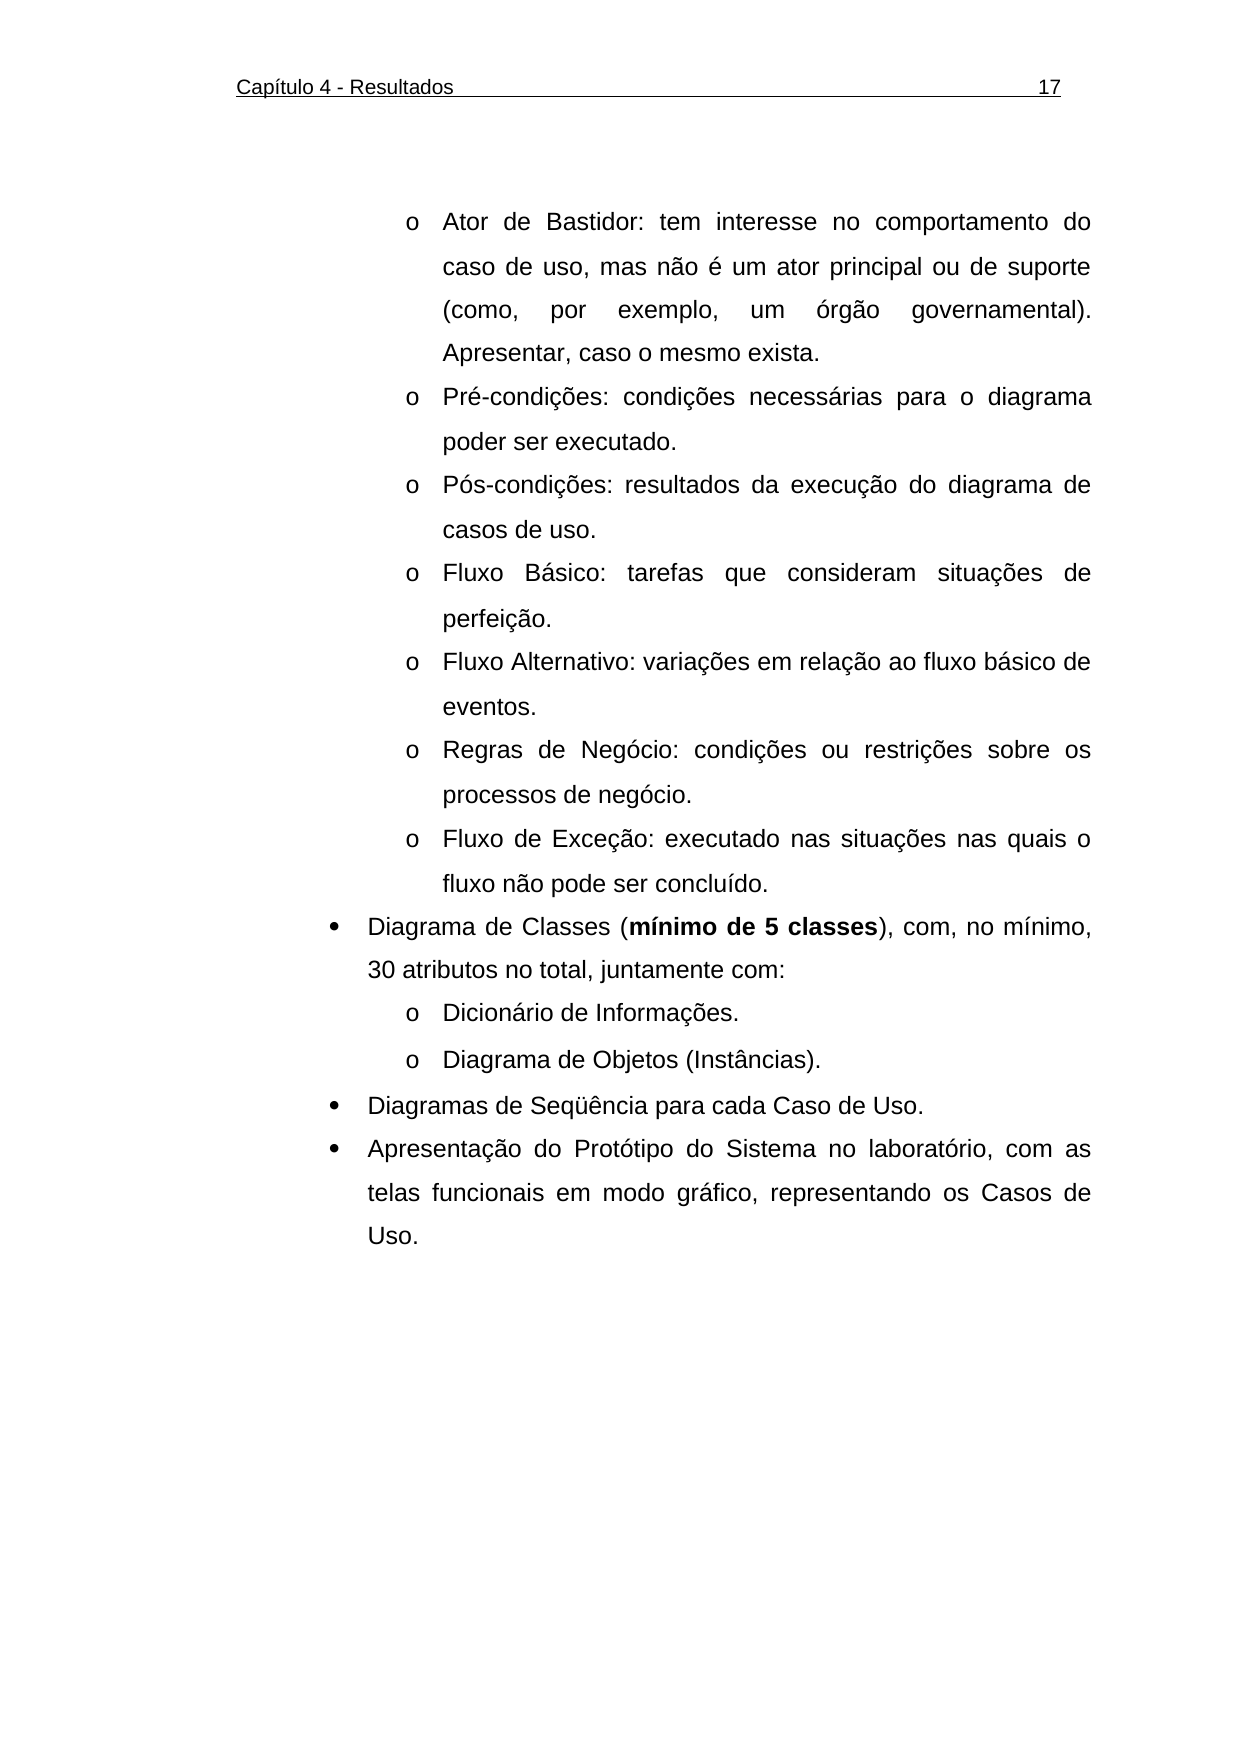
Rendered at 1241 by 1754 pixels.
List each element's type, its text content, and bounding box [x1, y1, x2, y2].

list Diagrama de Objetos (Instâncias). [405, 1045, 1092, 1076]
list Regras de Negócio: condições ou restrições sobre os processos de negócio. [405, 735, 1092, 809]
list Dicionário de Informações. [405, 998, 1092, 1029]
list Pré-condições: condições necessárias para o diagrama poder ser executado. [405, 381, 1092, 456]
list Ator de Bastidor: tem interesse no comportamento do caso de uso, mas não é um ator principal ou de suporte (como, por exemplo, um órgão governamental). Apresentar, caso o mesmo exista. [405, 207, 1092, 367]
list Apresentação do Protótipo do Sistema no laboratório, com as telas funcionais em modo gráfico, representando os Casos de Uso. [330, 1134, 1092, 1249]
list Diagrama de Classes (mínimo de 5 classes), com, no mínimo, 30 atributos no total, juntamente com: [330, 912, 1092, 984]
list Fluxo de Exceção: executado nas situações nas quais o fluxo não pode ser concluído. [405, 824, 1092, 898]
list Fluxo Alternativo: variações em relação ao fluxo básico de eventos. [405, 647, 1092, 721]
list Diagramas de Seqüência para cada Caso de Uso. [330, 1091, 1092, 1120]
list Pós-condições: resultados da execução do diagrama de casos de uso. [405, 470, 1092, 544]
list Fluxo Básico: tarefas que consideram situações de perfeição. [405, 558, 1092, 632]
